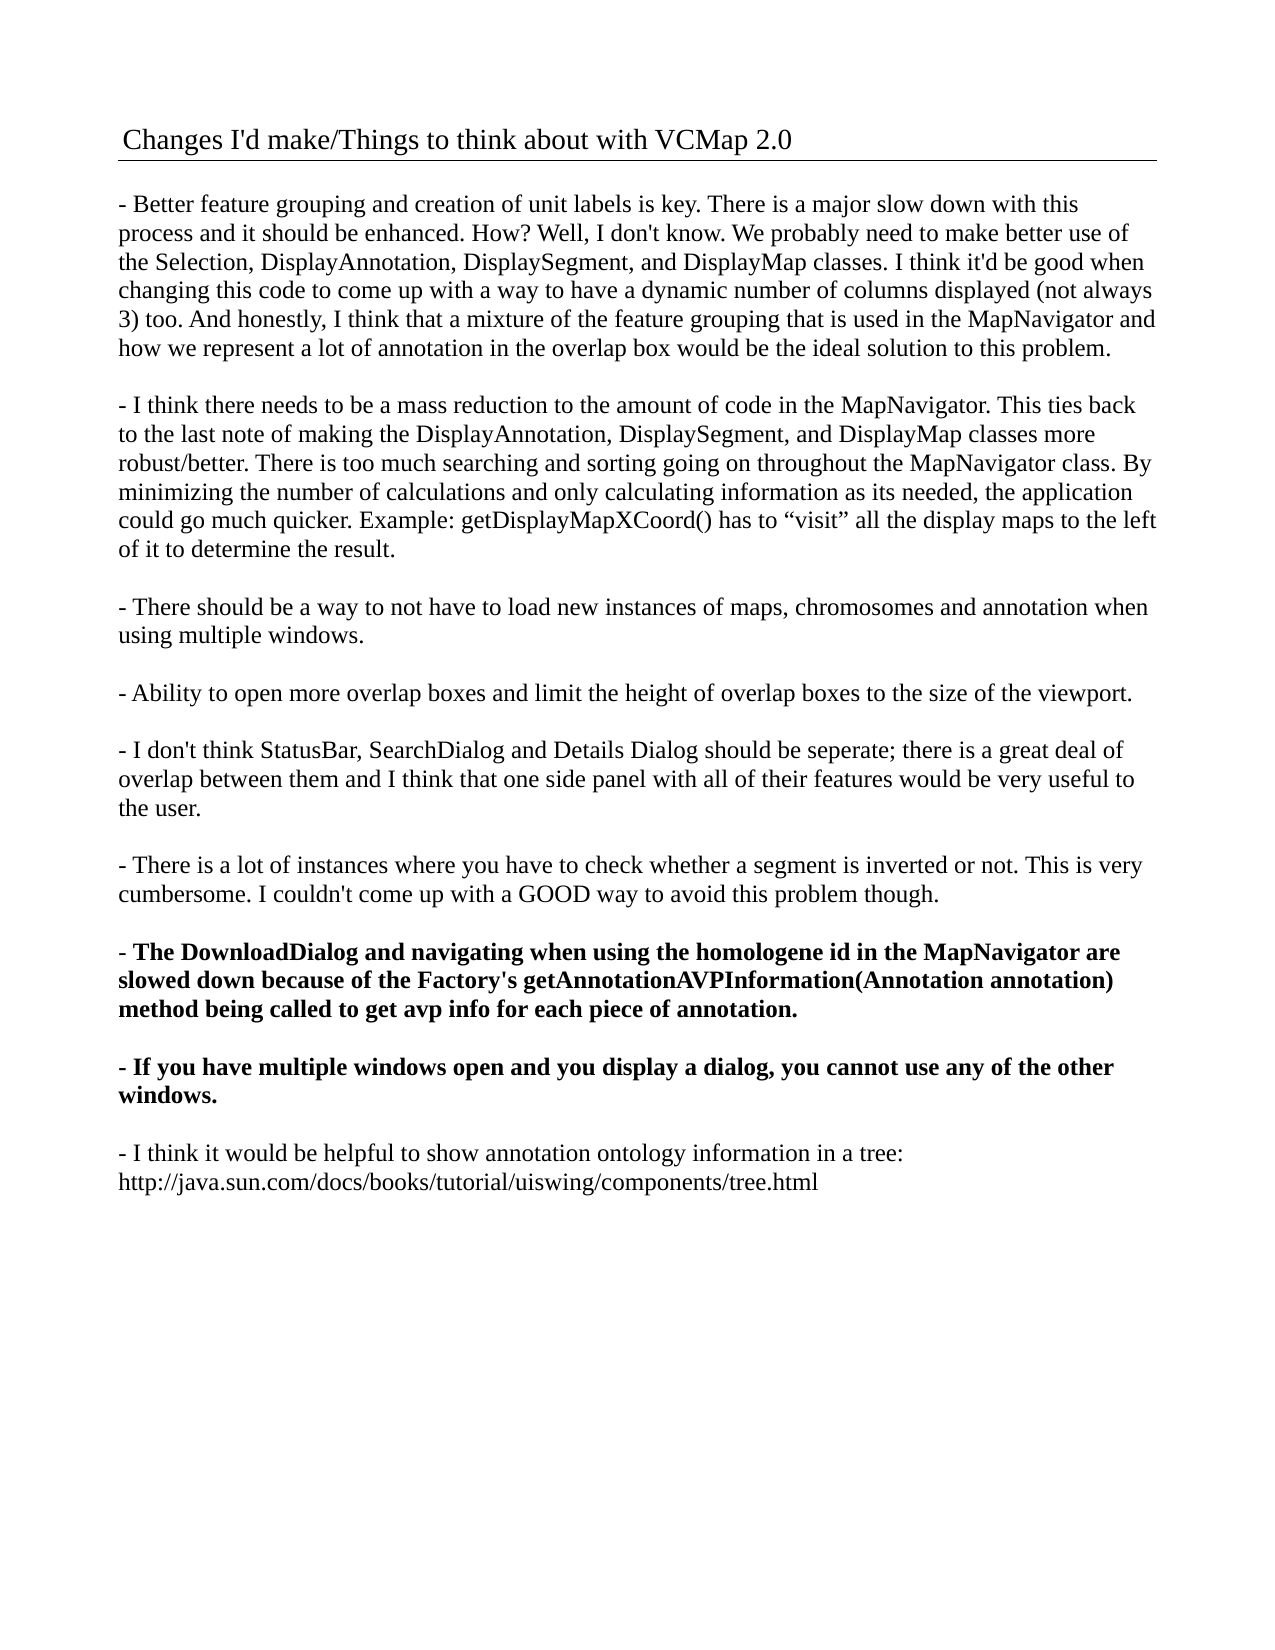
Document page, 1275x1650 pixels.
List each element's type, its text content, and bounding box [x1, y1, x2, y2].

text - The DownloadDialog and navigating when using the homologene id in the MapNavigator are slowed down because of the Factory's getAnnotationAVPInformation(Annotation annotation) method being called to get avp info for each piece of annotation. [118, 937, 1157, 1023]
text - I think it would be helpful to show annotation ontology information in a tree: http://java.sun.com/docs/books/tutorial/uiswing/components/tree.html [118, 1138, 1157, 1196]
text - Better feature grouping and creation of unit labels is key. There is a major slow down with this process and it should be enhanced. How? Well, I don't know. We probably need to make better use of the Selection, DisplayAnnotation, DisplaySegment, and DisplayMap classes. I think it'd be good when changing this code to come up with a way to have a dynamic number of columns displayed (not always 3) too. And honestly, I think that a mixture of the feature grouping that is used in the MapNavigator and how we represent a lot of annotation in the overlap box would be the ideal solution to this problem. [118, 189, 1157, 362]
text - Ability to open more overlap boxes and limit the height of overlap boxes to the size of the viewport. [118, 678, 1157, 707]
text - There should be a way to not have to load new instances of maps, chromosomes and annotation when using multiple windows. [118, 592, 1157, 649]
text - I don't think StatusBar, SearchDialog and Details Dialog should be seperate; there is a great deal of overlap between them and I think that one side panel with all of their features would be very useful to the user. [118, 736, 1157, 822]
text - If you have multiple windows open and you display a dialog, you cannot use any of the other windows. [118, 1052, 1157, 1109]
text Changes I'd make/Things to think about with VCMap 2.0 [118, 118, 1157, 160]
text - There is a lot of instances where you have to check whether a segment is inverted or not. This is very cumbersome. I couldn't come up with a GOOD way to avoid this problem though. [118, 851, 1157, 908]
text - I think there needs to be a mass reduction to the amount of code in the MapNavigator. This ties back to the last note of making the DisplayAnnotation, DisplaySegment, and DisplayMap classes more robust/better. There is too much searching and sorting going on throughout the MapNavigator class. By minimizing the number of calculations and only calculating information as its needed, the application could go much quicker. Example: getDisplayMapXCoord() has to “visit” all the display maps to the left of it to determine the result. [118, 391, 1157, 563]
